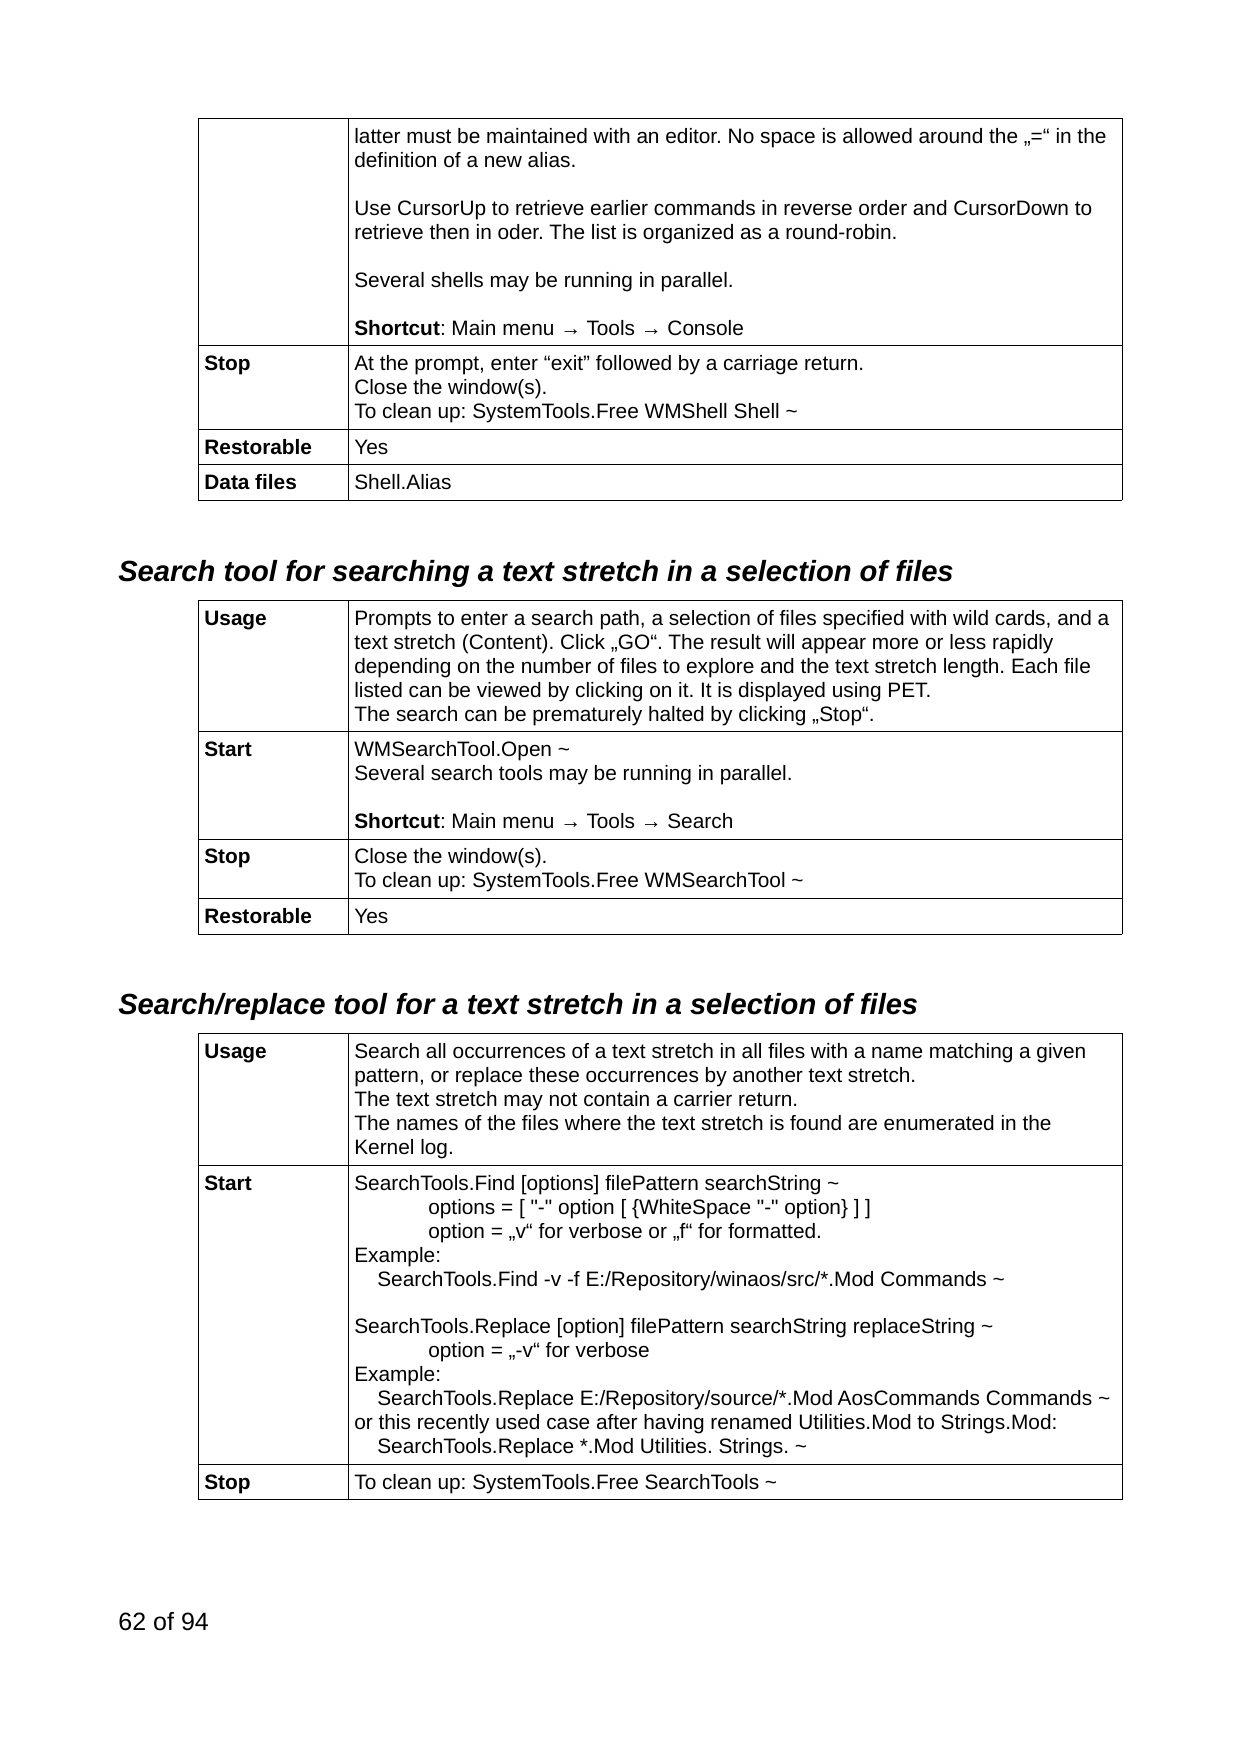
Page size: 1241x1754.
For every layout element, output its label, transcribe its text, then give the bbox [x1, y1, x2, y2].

table_cell Yes [349, 899, 1122, 933]
table_cell Stop [199, 840, 348, 898]
table_cell Data files [199, 465, 348, 500]
table_header Prompts to enter a search path, a selection of files specified with wild cards, and a text stretch (Content). Click „GO“. The result will appear more or less rapidly depending on the number of files to explore and the text stretch length. Each file listed can be viewed by clicking on it. It is displayed using PET. The search can be prematurely halted by clicking „Stop“. [349, 601, 1122, 731]
subtitle Search tool for searching a text stretch in a selection of files [118, 554, 1122, 587]
table_cell Start [199, 732, 348, 838]
table_header Usage [199, 1034, 348, 1165]
table_header Search all occurrences of a text stretch in all files with a name matching a given pattern, or replace these occurrences by another text stretch. The text stretch may not contain a carrier return. The names of the files where the text stretch is found are enumerated in the Kernel log. [349, 1034, 1122, 1165]
table_header Usage [199, 601, 348, 731]
table_cell latter must be maintained with an editor. No space is allowed around the „=“ in the definition of a new alias. Use CursorUp to retrieve earlier commands in reverse order and CursorDown to retrieve then in oder. The list is organized as a round-robin. Several shells may be running in parallel. Shortcut: Main menu → Tools → Console [349, 119, 1122, 345]
table_cell Shell.Alias [349, 465, 1122, 500]
table_cell Restorable [199, 899, 348, 933]
table_cell Close the window(s). To clean up: SystemTools.Free WMSearchTool ~ [349, 840, 1122, 898]
table_cell Stop [199, 346, 348, 429]
table_cell Yes [349, 430, 1122, 464]
table_cell To clean up: SystemTools.Free SearchTools ~ [349, 1465, 1122, 1499]
subtitle Search/replace tool for a text stretch in a selection of files [118, 987, 1122, 1021]
table_cell SearchTools.Find [options] filePattern searchString ~ options = [ "-" option [ {WhiteSpace "-" option} ] ] option = „v“ for verbose or „f“ for formatted. Example: SearchTools.Find -v -f E:/Repository/winaos/src/*.Mod Commands ~ SearchTools.Replace [option] filePattern searchString replaceString ~ option = „-v“ for verbose Example: SearchTools.Replace E:/Repository/source/*.Mod AosCommands Commands ~ or this recently used case after having renamed Utilities.Mod to Strings.Mod: SearchTools.Replace *.Mod Utilities. Strings. ~ [349, 1166, 1122, 1464]
table_cell WMSearchTool.Open ~ Several search tools may be running in parallel. Shortcut: Main menu → Tools → Search [349, 732, 1122, 838]
table_cell Start [199, 1166, 348, 1464]
table_cell [199, 119, 348, 345]
table_cell At the prompt, enter “exit” followed by a carriage return. Close the window(s). To clean up: SystemTools.Free WMShell Shell ~ [349, 346, 1122, 429]
table_cell Restorable [199, 430, 348, 464]
table_cell Stop [199, 1465, 348, 1499]
